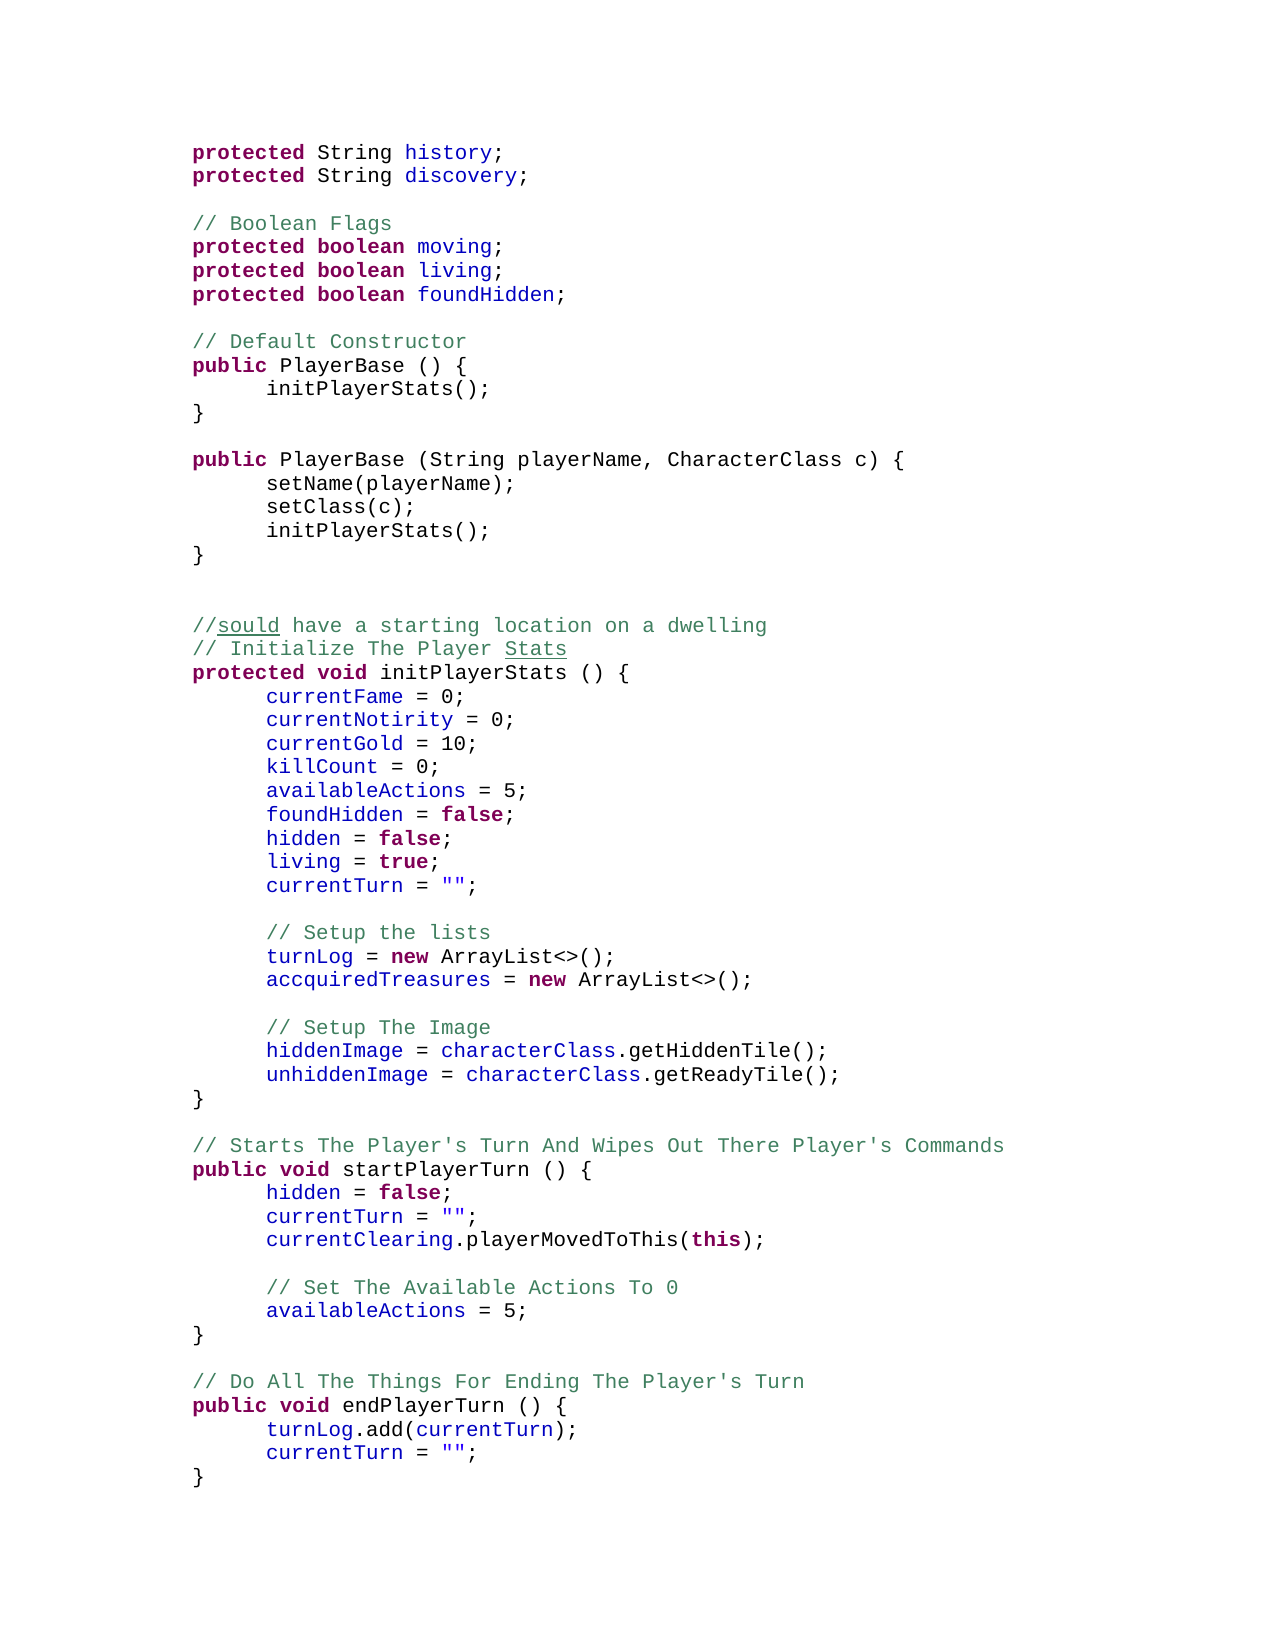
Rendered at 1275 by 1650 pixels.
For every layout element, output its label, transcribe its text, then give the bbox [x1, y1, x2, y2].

text currentGold = 10; [118, 733, 1157, 757]
text initPlayerStats(); [118, 520, 1157, 544]
text protected String history; [118, 142, 1157, 165]
text hidden = false; [118, 827, 1157, 851]
text currentTurn = ""; [118, 875, 1157, 898]
text setName(playerName); [118, 473, 1157, 496]
text // Do All The Things For Ending The Player's Turn [118, 1371, 1157, 1395]
text //sould have a starting location on a dwelling [118, 615, 1157, 638]
text killCount = 0; [118, 757, 1157, 780]
text protected void initPlayerStats () { [118, 662, 1157, 686]
text public PlayerBase () { [118, 354, 1157, 378]
text hidden = false; [118, 1182, 1157, 1206]
text protected boolean moving; [118, 236, 1157, 260]
text currentNotirity = 0; [118, 709, 1157, 733]
text // Set The Available Actions To 0 [118, 1277, 1157, 1300]
text currentFame = 0; [118, 686, 1157, 709]
text protected boolean foundHidden; [118, 284, 1157, 307]
text protected String discovery; [118, 165, 1157, 189]
text public void endPlayerTurn () { [118, 1395, 1157, 1419]
text public PlayerBase (String playerName, CharacterClass c) { [118, 449, 1157, 473]
text unhiddenImage = characterClass.getReadyTile(); [118, 1064, 1157, 1088]
text } [118, 1324, 1157, 1348]
text // Default Constructor [118, 331, 1157, 354]
text } [118, 1088, 1157, 1111]
text turnLog.add(currentTurn); [118, 1419, 1157, 1442]
text currentTurn = ""; [118, 1206, 1157, 1229]
text public void startPlayerTurn () { [118, 1158, 1157, 1182]
text turnLog = new ArrayList<>(); [118, 946, 1157, 969]
text currentTurn = ""; [118, 1442, 1157, 1466]
text // Setup the lists [118, 922, 1157, 946]
text // Initialize The Player Stats [118, 638, 1157, 662]
text availableActions = 5; [118, 1300, 1157, 1324]
text initPlayerStats(); [118, 378, 1157, 402]
text living = true; [118, 851, 1157, 875]
text } [118, 544, 1157, 567]
text hiddenImage = characterClass.getHiddenTile(); [118, 1040, 1157, 1064]
text // Boolean Flags [118, 213, 1157, 236]
text accquiredTreasures = new ArrayList<>(); [118, 969, 1157, 993]
text // Setup The Image [118, 1017, 1157, 1040]
text foundHidden = false; [118, 804, 1157, 827]
text protected boolean living; [118, 260, 1157, 284]
text availableActions = 5; [118, 780, 1157, 804]
text } [118, 402, 1157, 426]
text setClass(c); [118, 496, 1157, 520]
text currentClearing.playerMovedToThis(this); [118, 1229, 1157, 1253]
text // Starts The Player's Turn And Wipes Out There Player's Commands [118, 1135, 1157, 1158]
text } [118, 1466, 1157, 1489]
